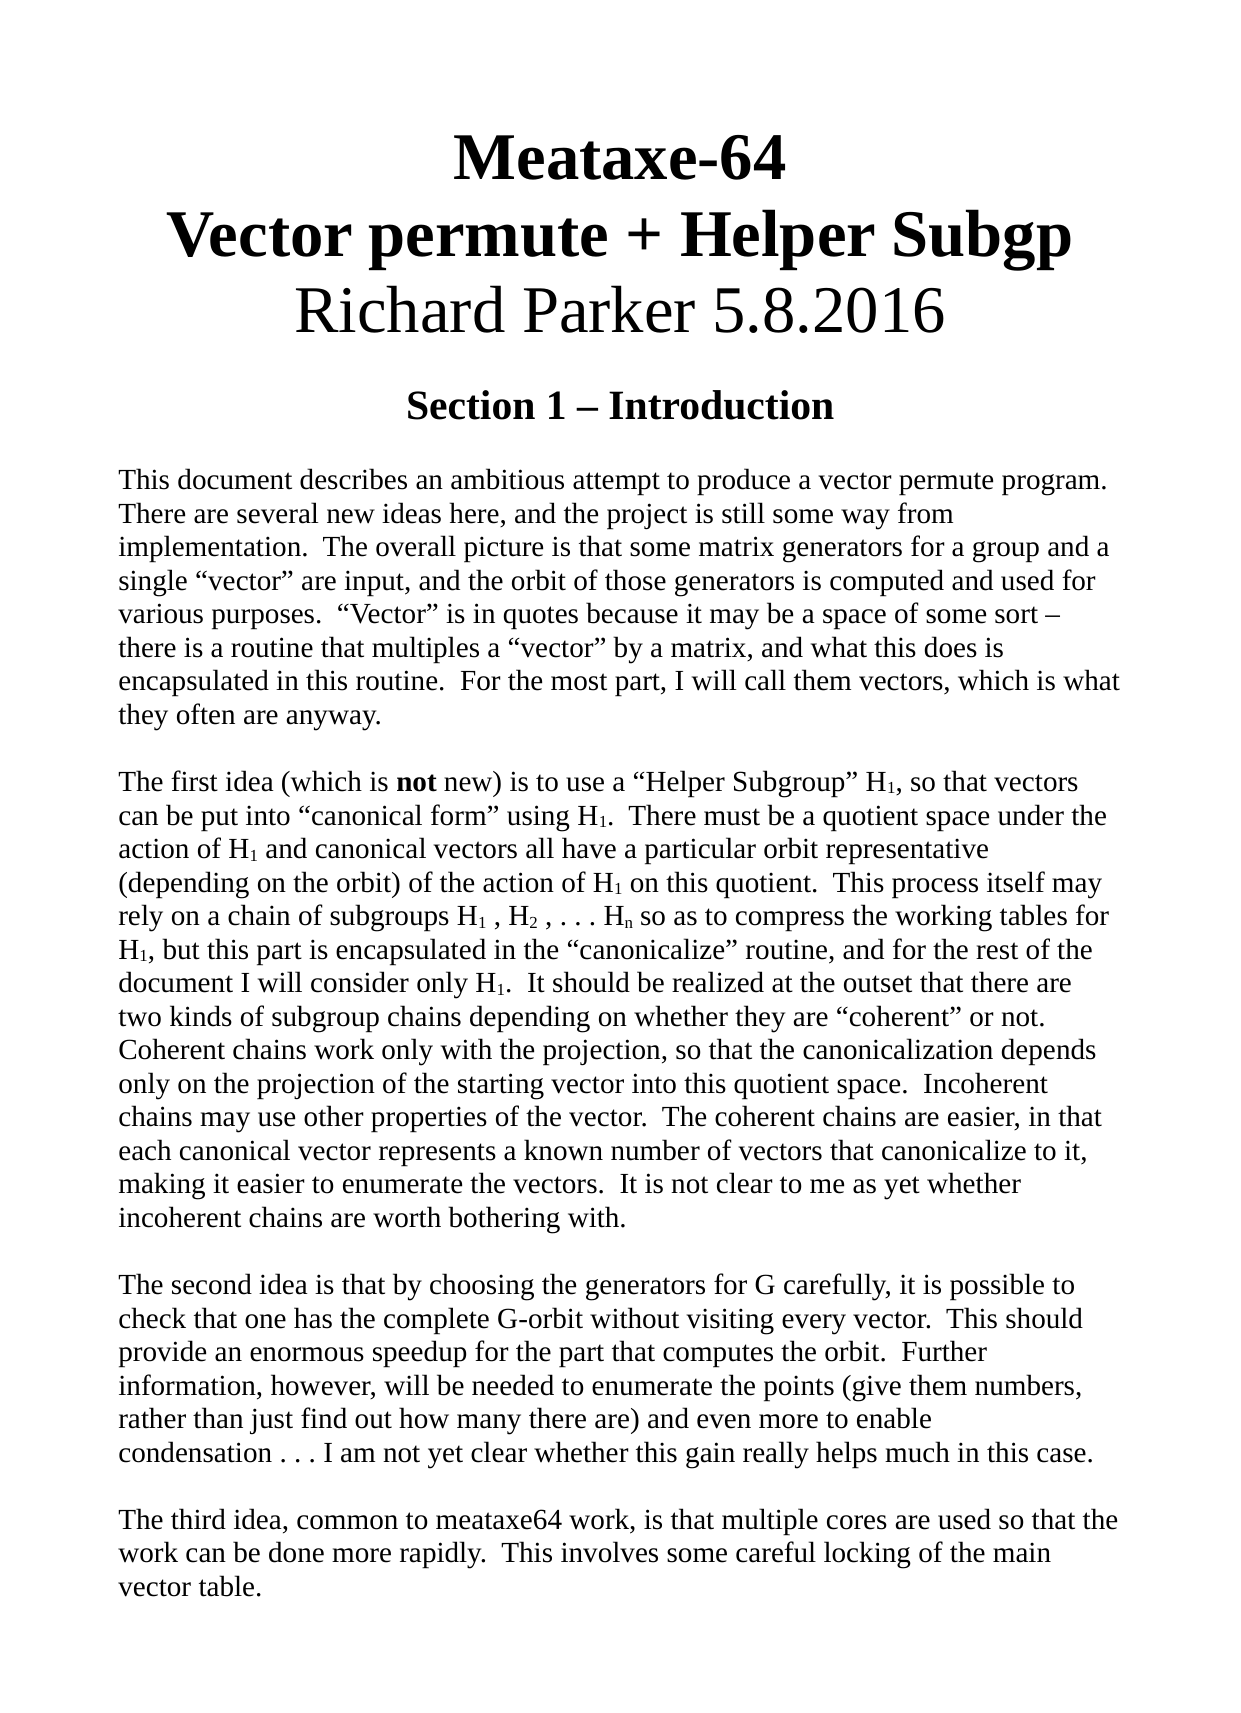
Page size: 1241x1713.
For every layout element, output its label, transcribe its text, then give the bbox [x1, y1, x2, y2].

text The second idea is that by choosing the generators for G carefully, it is possible to check that one has the complete G-orbit without visiting every vector. This should provide an enormous speedup for the part that computes the orbit. Further information, however, will be needed to enumerate the points (give them numbers, rather than just find out how many there are) and even more to enable condensation . . . I am not yet clear whether this gain really helps much in this case. [118, 1267, 1122, 1468]
text Section 1 – Introduction [118, 381, 1122, 429]
text Vector permute + Helper Subgp [118, 194, 1122, 271]
text The first idea (which is not new) is to use a “Helper Subgroup” H1, so that vectors can be put into “canonical form” using H1. There must be a quotient space under the action of H1 and canonical vectors all have a particular orbit representative (depending on the orbit) of the action of H1 on this quotient. This process itself may rely on a chain of subgroups H1 , H2 , . . . Hn so as to compress the working tables for H1, but this part is encapsulated in the “canonicalize” routine, and for the rest of the document I will consider only H1. It should be realized at the outset that there are two kinds of subgroup chains depending on whether they are “coherent” or not. Coherent chains work only with the projection, so that the canonicalization depends only on the projection of the starting vector into this quotient space. Incoherent chains may use other properties of the vector. The coherent chains are easier, in that each canonical vector represents a known number of vectors that canonicalize to it, making it easier to enumerate the vectors. It is not clear to me as yet whether incoherent chains are worth bothering with. [118, 764, 1122, 1234]
text Richard Parker 5.8.2016 [118, 271, 1122, 347]
text This document describes an ambitious attempt to produce a vector permute program. There are several new ideas here, and the project is still some way from implementation. The overall picture is that some matrix generators for a group and a single “vector” are input, and the orbit of those generators is computed and used for various purposes. “Vector” is in quotes because it may be a space of some sort – there is a routine that multiples a “vector” by a matrix, and what this does is encapsulated in this routine. For the most part, I will call them vectors, which is what they often are anyway. [118, 462, 1122, 731]
text The third idea, common to meataxe64 work, is that multiple cores are used so that the work can be done more rapidly. This involves some careful locking of the main vector table. [118, 1502, 1122, 1603]
text Meataxe-64 [118, 117, 1122, 194]
